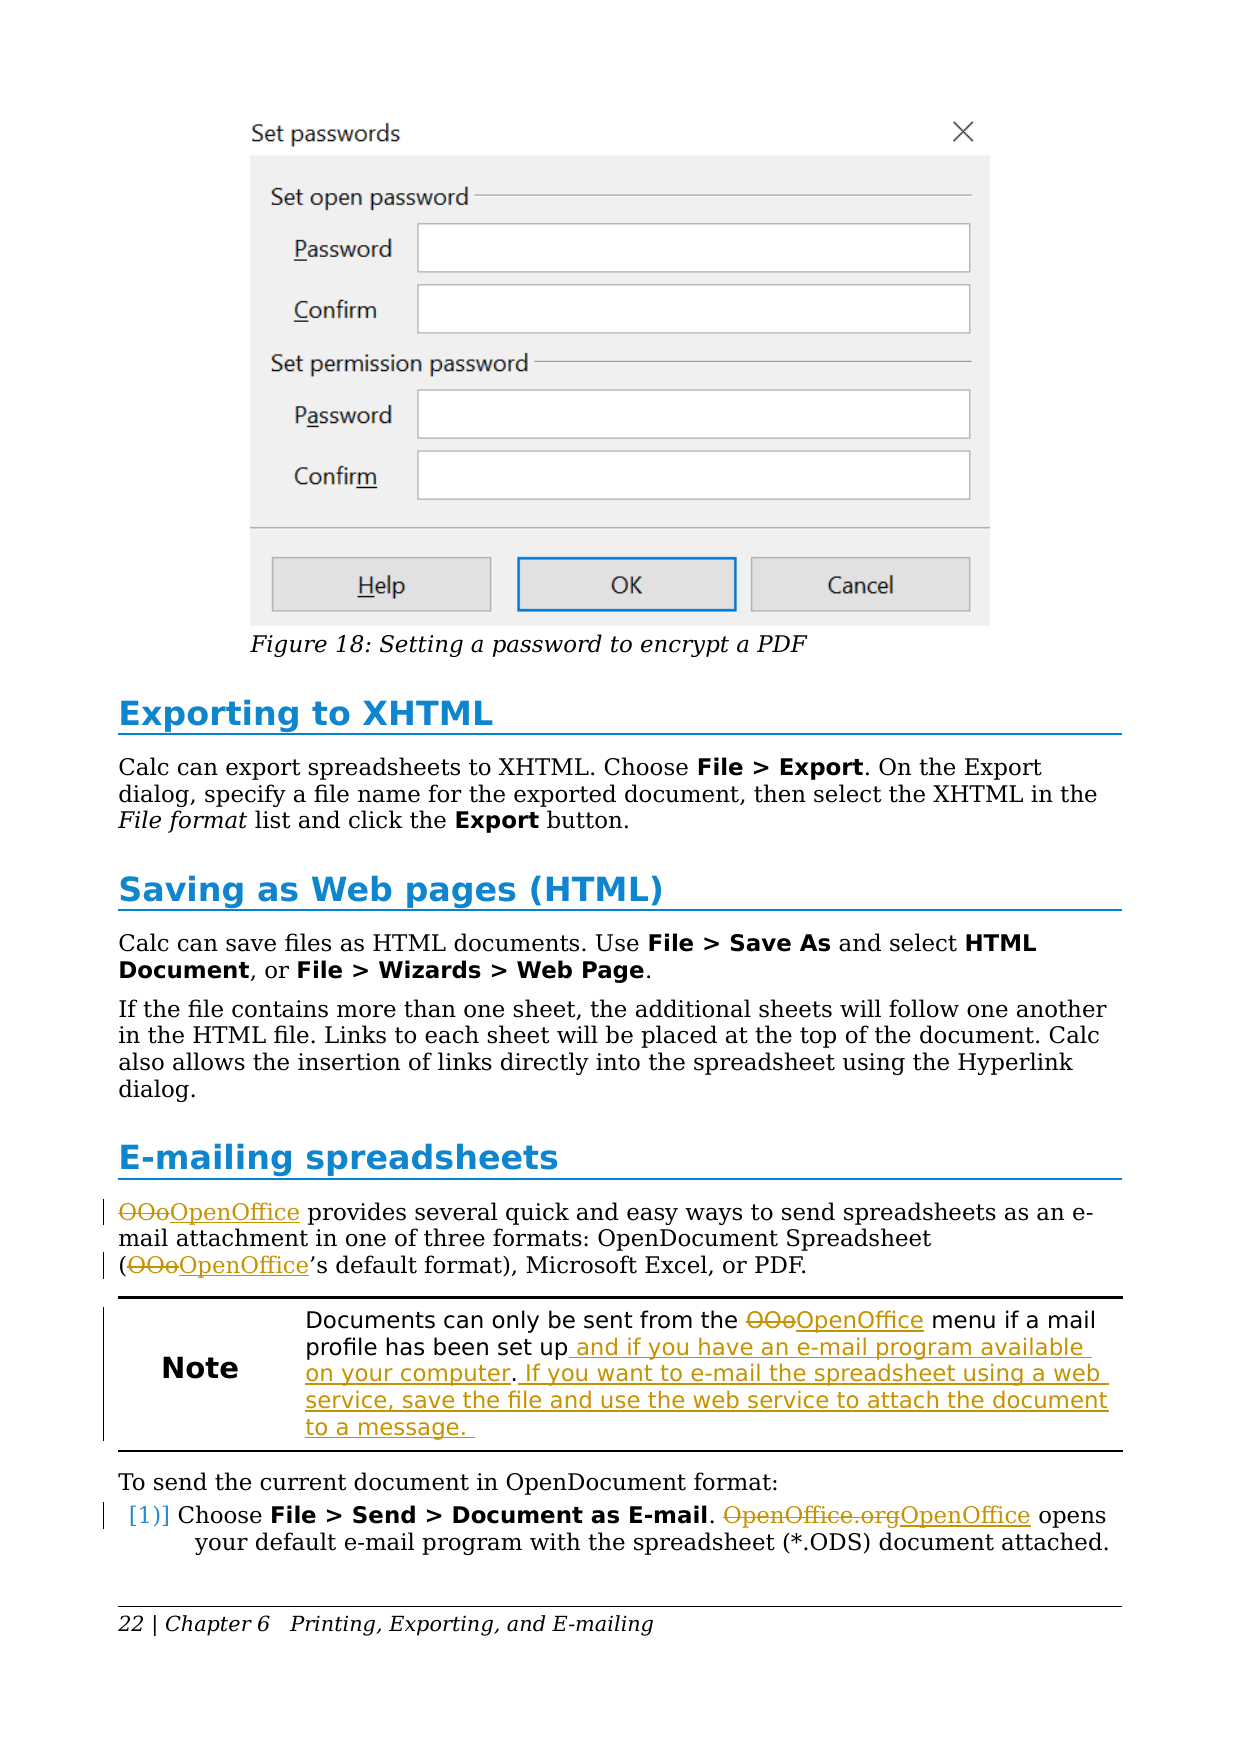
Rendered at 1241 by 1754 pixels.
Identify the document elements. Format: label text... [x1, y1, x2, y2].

text If the file contains more than one sheet, the additional sheets will follow one another in the HTML file. Links to each sheet will be placed at the top of the document. Calc also allows the insertion of links directly into the spreadsheet using the Hyperlink dialog. [118, 996, 1122, 1103]
text OpenOffice provides several quick and easy ways to send spreadsheets as an e-mail attachment in one of three formats: OpenDocument Spreadsheet (OpenOffice’s default format), Microsoft Excel, or PDF. [118, 1199, 1122, 1279]
text Figure 18: Setting a password to encrypt a PDF [250, 632, 990, 658]
subtitle Saving as Web pages (HTML) [118, 870, 1122, 909]
text Calc can export spreadsheets to XHTML. Choose File > Export. On the Export dialog, specify a file name for the exported document, then select the XHTML in the File format list and click the Export button. [118, 754, 1122, 834]
table_header Documents can only be sent from the OpenOffice menu if a mail profile has been set up and if you have an e-mail program available on your computer. If you want to e-mail the spreadsheet using a web service, save the file and use the web service to attach the document to a message. [281, 1299, 1122, 1449]
list To send the current document in OpenDocument format: [118, 1469, 1122, 1496]
list Choose File > Send > Document as E-mail. OpenOffice opens your default e-mail program with the spreadsheet (*.ODS) document attached. [177, 1502, 1122, 1556]
text Calc can save files as HTML documents. Use File > Save As and select HTML Document, or File > Wizards > Web Page. [118, 930, 1122, 983]
table_header Note [118, 1299, 281, 1449]
subtitle Exporting to XHTML [118, 694, 1122, 733]
subtitle E-mailing spreadsheets [118, 1139, 1122, 1178]
picture [250, 118, 990, 626]
